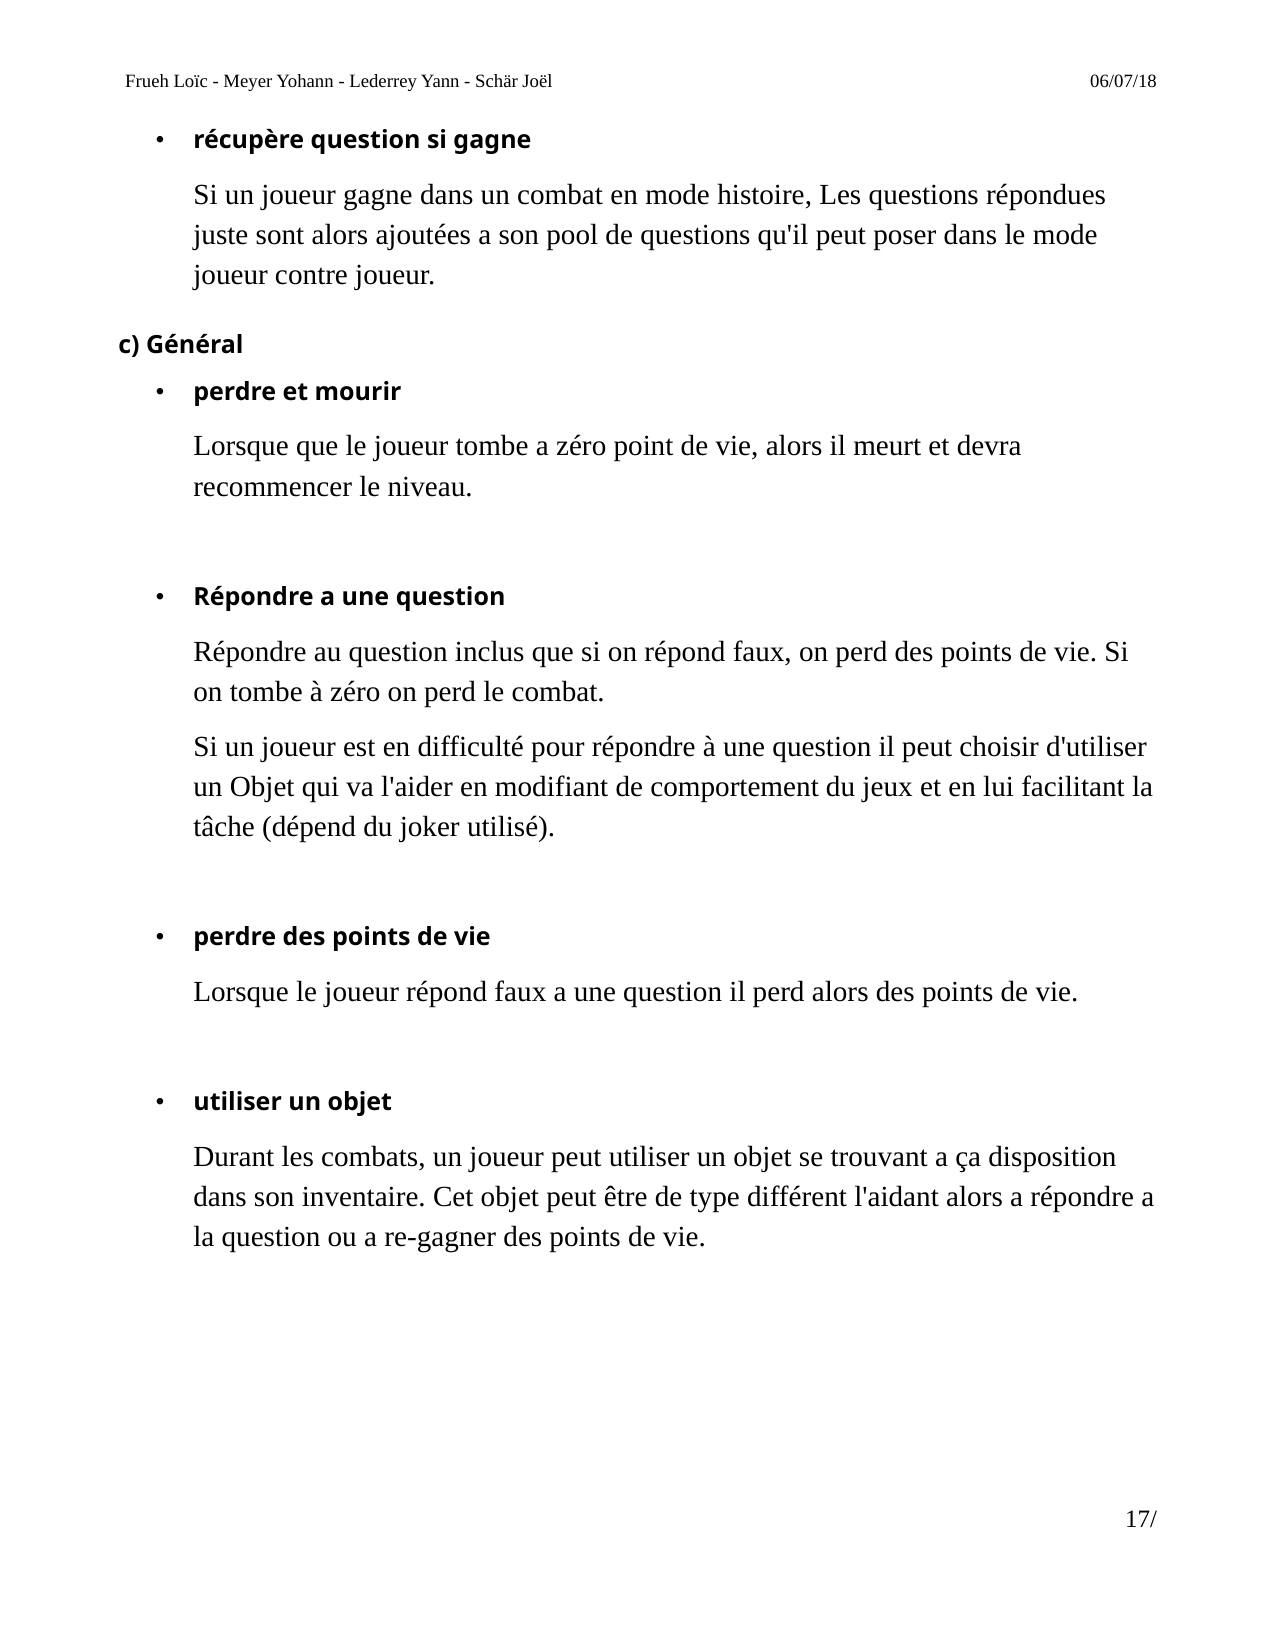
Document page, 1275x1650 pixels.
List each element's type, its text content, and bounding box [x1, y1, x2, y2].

list utiliser un objet [156, 1084, 1157, 1118]
list Si un joueur est en difficulté pour répondre à une question il peut choisir d'utiliser un Objet qui va l'aider en modifiant de comportement du jeux et en lui facilitant la tâche (dépend du joker utilisé). [156, 729, 1157, 843]
list Si un joueur gagne dans un combat en mode histoire, Les questions répondues juste sont alors ajoutées a son pool de questions qu'il peut poser dans le mode joueur contre joueur. [156, 177, 1157, 291]
list Répondre au question inclus que si on répond faux, on perd des points de vie. Si on tombe à zéro on perd le combat. [156, 634, 1157, 707]
list Répondre a une question [156, 578, 1157, 612]
list Durant les combats, un joueur peut utiliser un objet se trouvant a ça disposition dans son inventaire. Cet objet peut être de type différent l'aidant alors a répondre a la question ou a re-gagner des points de vie. [156, 1139, 1157, 1253]
list perdre des points de vie [156, 919, 1157, 953]
list perdre et mourir [156, 373, 1157, 407]
list Lorsque le joueur répond faux a une question il perd alors des points de vie. [156, 974, 1157, 1008]
subtitle c) Général [118, 327, 1157, 361]
list récupère question si gagne [156, 121, 1157, 155]
list Lorsque que le joueur tombe a zéro point de vie, alors il meurt et devra recommencer le niveau. [156, 428, 1157, 502]
